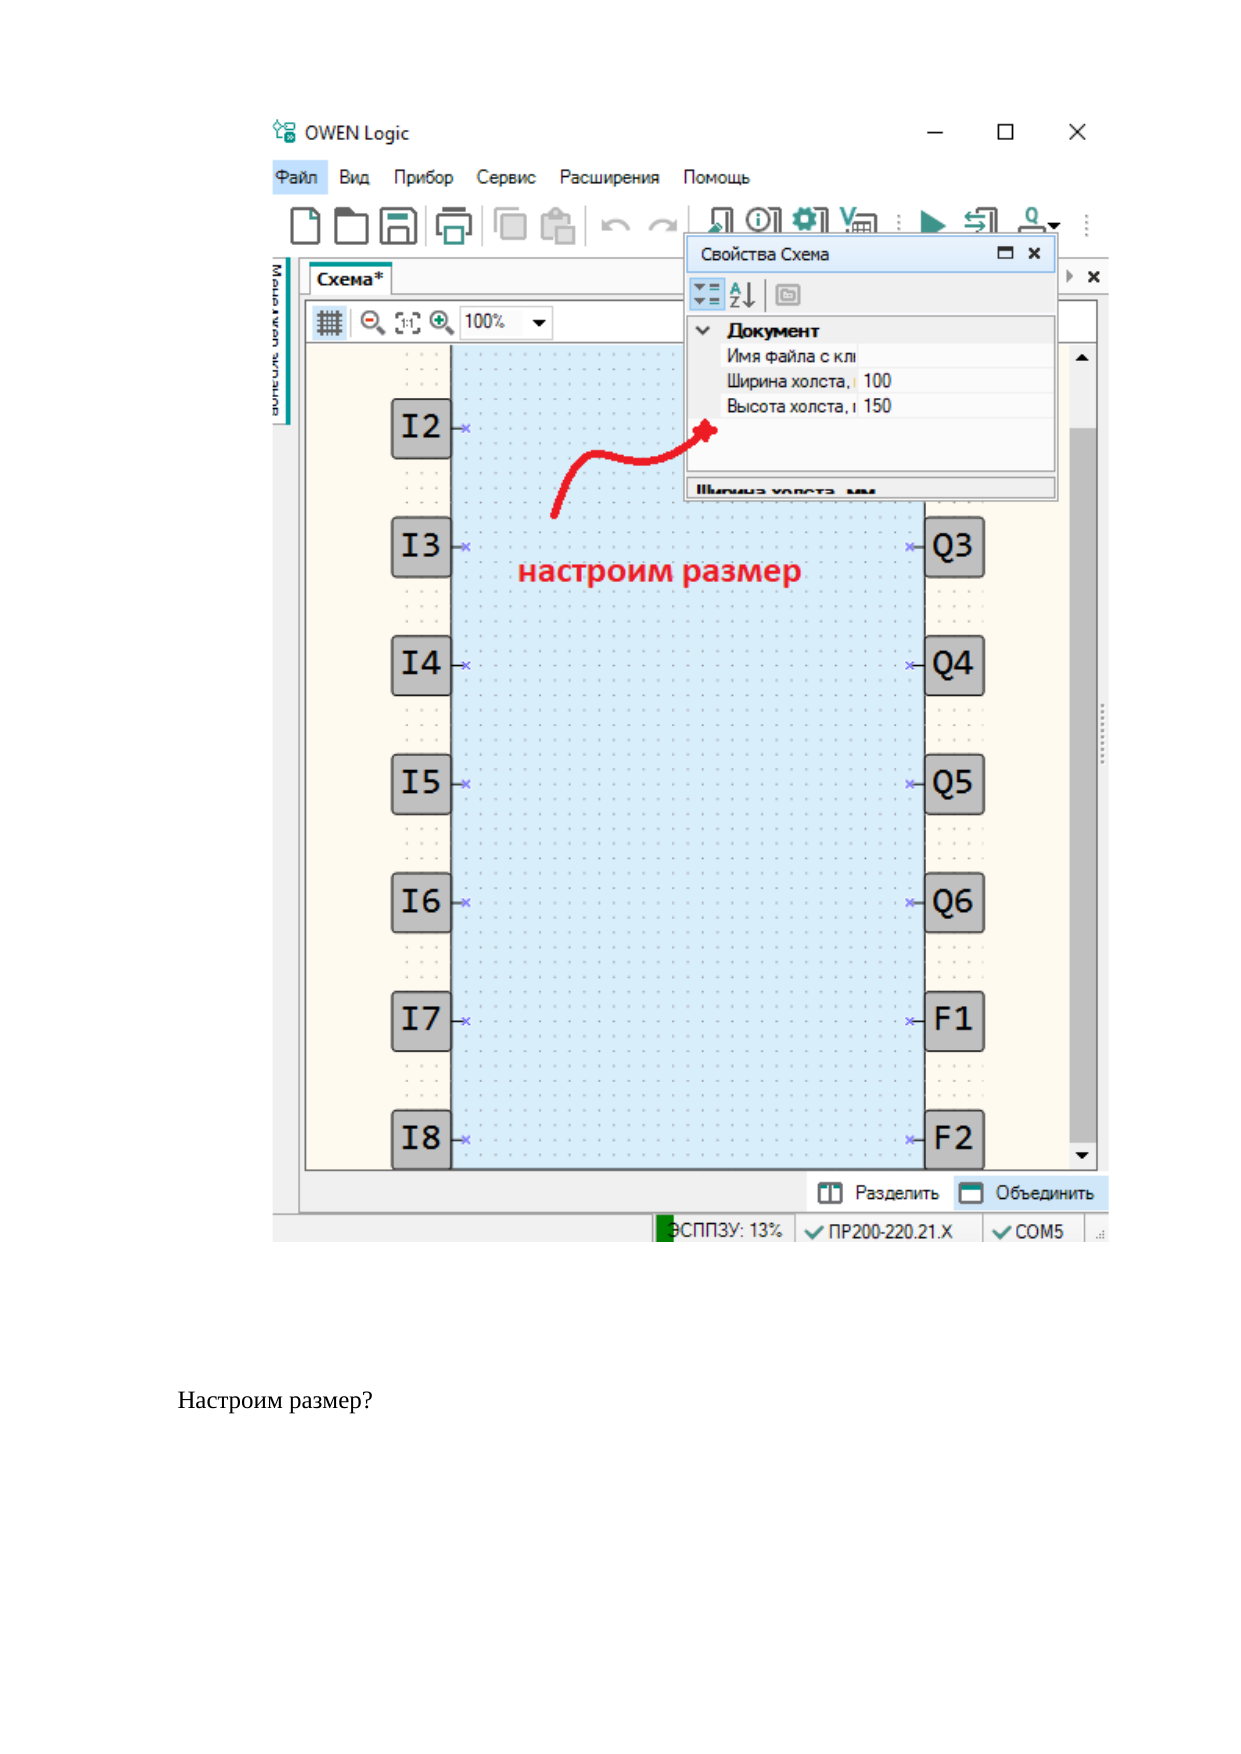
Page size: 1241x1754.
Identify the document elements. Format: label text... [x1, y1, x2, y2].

text Настроим размер? [177, 1385, 1204, 1414]
